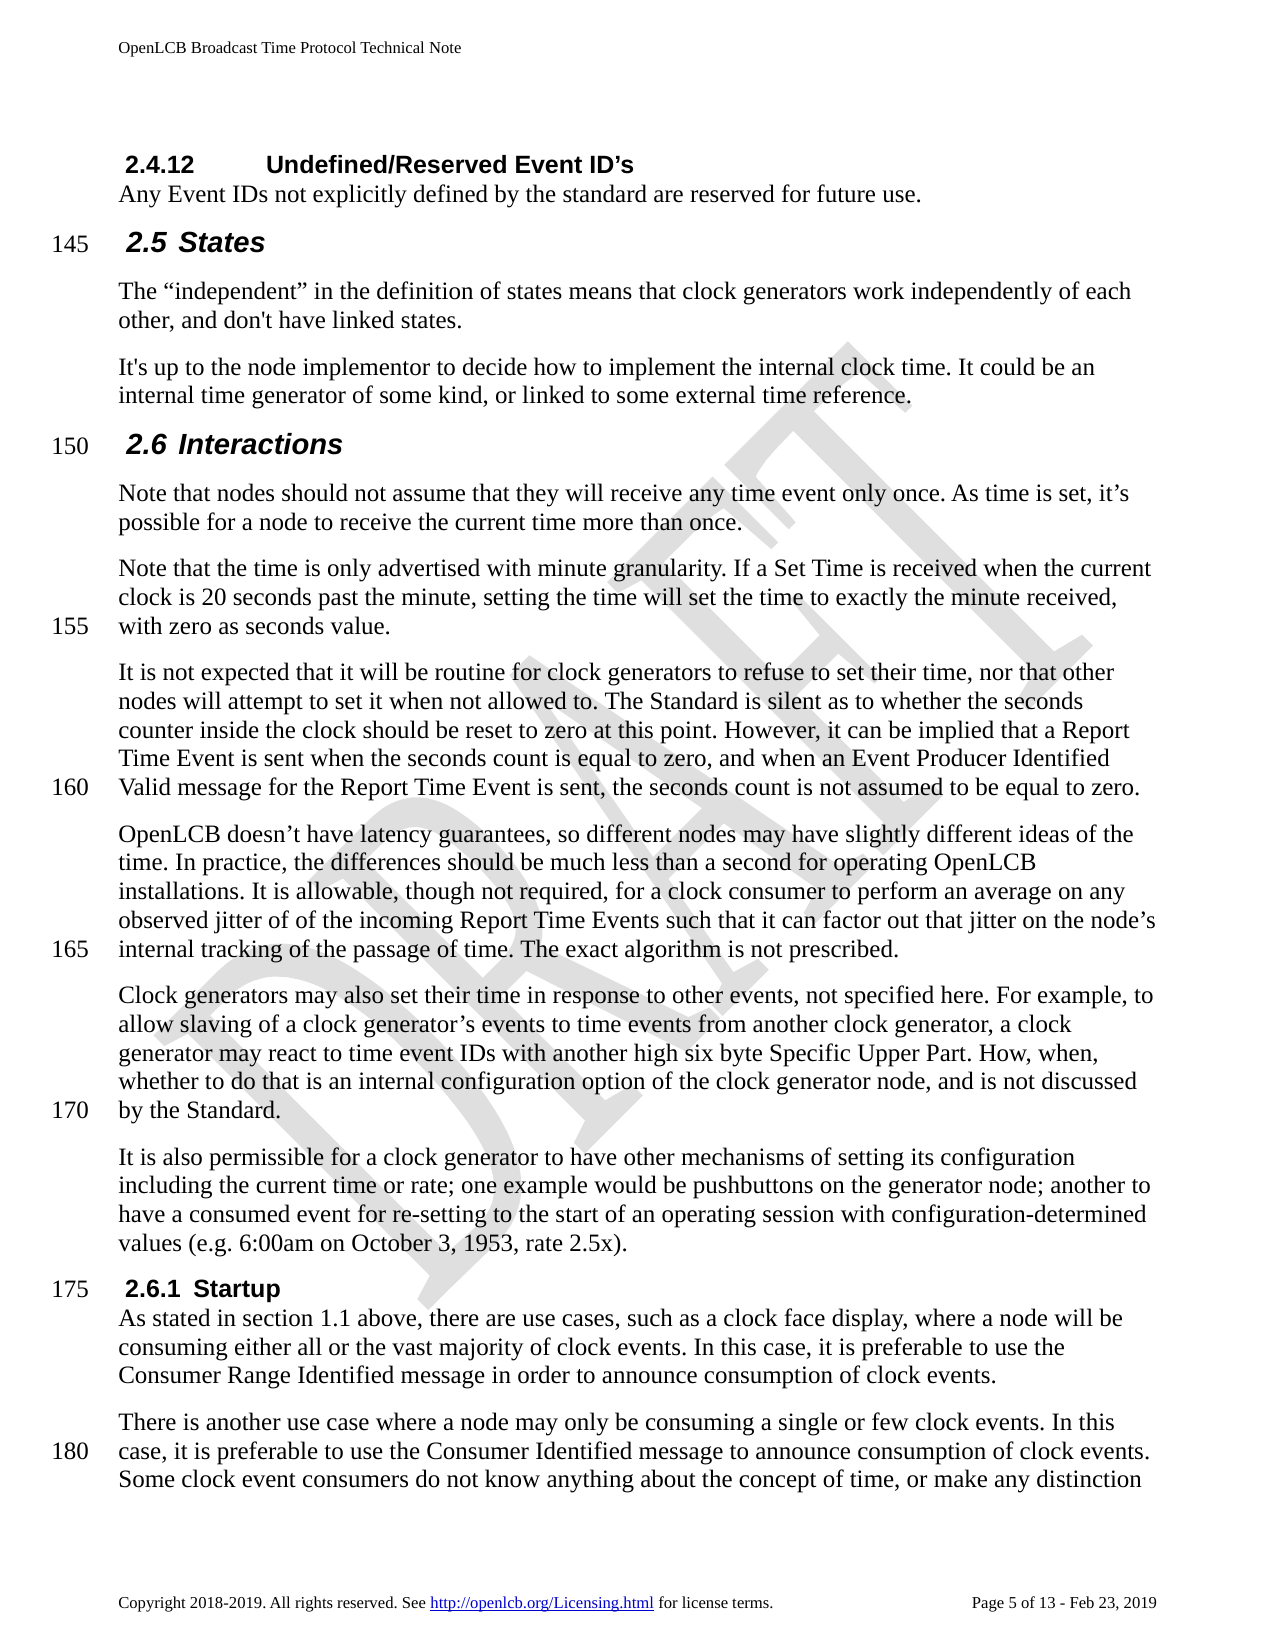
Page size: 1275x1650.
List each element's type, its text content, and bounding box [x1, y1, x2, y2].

text It is not expected that it will be routine for clock generators to refuse to set their time, nor that other nodes will attempt to set it when not allowed to. The Standard is silent as to whether the seconds counter inside the clock should be reset to zero at this point. However, it can be implied that a Report Time Event is sent when the seconds count is equal to zero, and when an Event Producer Identified Valid message for the Report Time Event is sent, the seconds count is not assumed to be equal to zero. [547, 703, 690, 801]
text Clock generators may also set their time in response to other events, not specified here. For example, to allow slaving of a clock generator’s events to time events from another clock generator, a clock generator may react to time event IDs with another high six byte Specific Upper Part. How, when, whether to do that is an internal configuration option of the clock generator node, and is not discussed by the Standard. [211, 980, 468, 1124]
text It is not expected that it will be routine for clock generators to refuse to set their time, nor that other nodes will attempt to set it when not allowed to. The Standard is silent as to whether the seconds counter inside the clock should be reset to zero at this point. However, it can be implied that a Report Time Event is sent when the seconds count is equal to zero, and when an Event Producer Identified Valid message for the Report Time Event is sent, the seconds count is not assumed to be equal to zero. [118, 657, 595, 801]
subtitle Startup [118, 1274, 429, 1303]
text Note that nodes should not assume that they will receive any time event only once. As time is set, it’s possible for a node to receive the current time more than once. [882, 478, 1157, 536]
subtitle States [118, 225, 1157, 259]
subtitle [437, 1274, 1157, 1303]
text OpenLCB doesn’t have latency guarantees, so different nodes may have slightly different ideas of the time. In practice, the differences should be much less than a second for operating OpenLCB installations. It is allowable, though not required, for a clock consumer to perform an average on any observed jitter of of the incoming Report Time Events such that it can factor out that jitter on the node’s internal tracking of the passage of time. The exact algorithm is not prescribed. [471, 819, 706, 962]
text The “independent” in the definition of states means that clock generators work independently of each other, and don't have linked states. [118, 276, 1157, 334]
text Note that the time is only advertised with minute granularity. If a Set Time is received when the current clock is 20 seconds past the minute, setting the time will set the time to exactly the minute received, with zero as seconds value. [665, 553, 1000, 639]
text As stated in section 1.1 above, there are use cases, such as a clock face display, where a node will be consuming either all or the vast majority of clock events. In this case, it is preferable to use the Consumer Range Identified message in order to announce consumption of clock events. [118, 1303, 1157, 1389]
text OpenLCB doesn’t have latency guarantees, so different nodes may have slightly different ideas of the time. In practice, the differences should be much less than a second for operating OpenLCB installations. It is allowable, though not required, for a clock consumer to perform an average on any observed jitter of of the incoming Report Time Events such that it can factor out that jitter on the node’s internal tracking of the passage of time. The exact algorithm is not prescribed. [366, 828, 515, 962]
text It is not expected that it will be routine for clock generators to refuse to set their time, nor that other nodes will attempt to set it when not allowed to. The Standard is silent as to whether the seconds counter inside the clock should be reset to zero at this point. However, it can be implied that a Report Time Event is sent when the seconds count is equal to zero, and when an Event Producer Identified Valid message for the Report Time Event is sent, the seconds count is not assumed to be equal to zero. [798, 657, 1157, 801]
text It's up to the node implementor to decide how to implement the internal clock time. It could be an internal time generator of some kind, or linked to some external time reference. [860, 352, 1157, 409]
text Note that nodes should not assume that they will receive any time event only once. As time is set, it’s possible for a node to receive the current time more than once. [118, 478, 710, 536]
subtitle [831, 427, 1157, 460]
subtitle Undefined/Reserved Event ID’s [118, 150, 1157, 179]
text It is also permissible for a clock generator to have other mechanisms of setting its configuration including the current time or rate; one example would be pushbuttons on the generator node; another to have a consumed event for re-setting to the start of an operating session with configuration-determined values (e.g. 6:00am on October 3, 1953, rate 2.5x). [484, 1142, 1157, 1257]
text There is another use case where a node may only be consuming a single or few clock events. In this case, it is preferable to use the Consumer Identified message to announce consumption of clock events. Some clock event consumers do not know anything about the concept of time, or make any distinction [118, 1407, 1157, 1493]
text It is also permissible for a clock generator to have other mechanisms of setting its configuration including the current time or rate; one example would be pushbuttons on the generator node; another to have a consumed event for re-setting to the start of an operating session with configuration-determined values (e.g. 6:00am on October 3, 1953, rate 2.5x). [118, 1142, 410, 1257]
text It's up to the node implementor to decide how to implement the internal clock time. It could be an internal time generator of some kind, or linked to some external time reference. [118, 352, 836, 409]
text It is also permissible for a clock generator to have other mechanisms of setting its configuration including the current time or rate; one example would be pushbuttons on the generator node; another to have a consumed event for re-setting to the start of an operating session with configuration-determined values (e.g. 6:00am on October 3, 1953, rate 2.5x). [338, 1142, 493, 1250]
text Clock generators may also set their time in response to other events, not specified here. For example, to allow slaving of a clock generator’s events to time events from another clock generator, a clock generator may react to time event IDs with another high six byte Specific Upper Part. How, when, whether to do that is an internal configuration option of the clock generator node, and is not discussed by the Standard. [507, 980, 1157, 1124]
text It is not expected that it will be routine for clock generators to refuse to set their time, nor that other nodes will attempt to set it when not allowed to. The Standard is silent as to whether the seconds counter inside the clock should be reset to zero at this point. However, it can be implied that a Report Time Event is sent when the seconds count is equal to zero, and when an Event Producer Identified Valid message for the Report Time Event is sent, the seconds count is not assumed to be equal to zero. [534, 657, 861, 801]
text OpenLCB doesn’t have latency guarantees, so different nodes may have slightly different ideas of the time. In practice, the differences should be much less than a second for operating OpenLCB installations. It is allowable, though not required, for a clock consumer to perform an average on any observed jitter of of the incoming Report Time Events such that it can factor out that jitter on the node’s internal tracking of the passage of time. The exact algorithm is not prescribed. [670, 819, 1157, 962]
subtitle Interactions [118, 427, 761, 460]
text Clock generators may also set their time in response to other events, not specified here. For example, to allow slaving of a clock generator’s events to time events from another clock generator, a clock generator may react to time event IDs with another high six byte Specific Upper Part. How, when, whether to do that is an internal configuration option of the clock generator node, and is not discussed by the Standard. [373, 980, 584, 1124]
text Clock generators may also set their time in response to other events, not specified here. For example, to allow slaving of a clock generator’s events to time events from another clock generator, a clock generator may react to time event IDs with another high six byte Specific Upper Part. How, when, whether to do that is an internal configuration option of the clock generator node, and is not discussed by the Standard. [118, 980, 277, 1124]
text OpenLCB doesn’t have latency guarantees, so different nodes may have slightly different ideas of the time. In practice, the differences should be much less than a second for operating OpenLCB installations. It is allowable, though not required, for a clock consumer to perform an average on any observed jitter of of the incoming Report Time Events such that it can factor out that jitter on the node’s internal tracking of the passage of time. The exact algorithm is not prescribed. [118, 819, 425, 962]
text Any Event IDs not explicitly defined by the standard are reserved for future use. [118, 179, 1157, 207]
text Note that the time is only advertised with minute granularity. If a Set Time is received when the current clock is 20 seconds past the minute, setting the time will set the time to exactly the minute received, with zero as seconds value. [118, 553, 699, 639]
text Note that the time is only advertised with minute granularity. If a Set Time is received when the current clock is 20 seconds past the minute, setting the time will set the time to exactly the minute received, with zero as seconds value. [957, 553, 1157, 639]
subtitle [768, 432, 821, 460]
text Note that nodes should not assume that they will receive any time event only once. As time is set, it’s possible for a node to receive the current time more than once. [716, 478, 897, 536]
